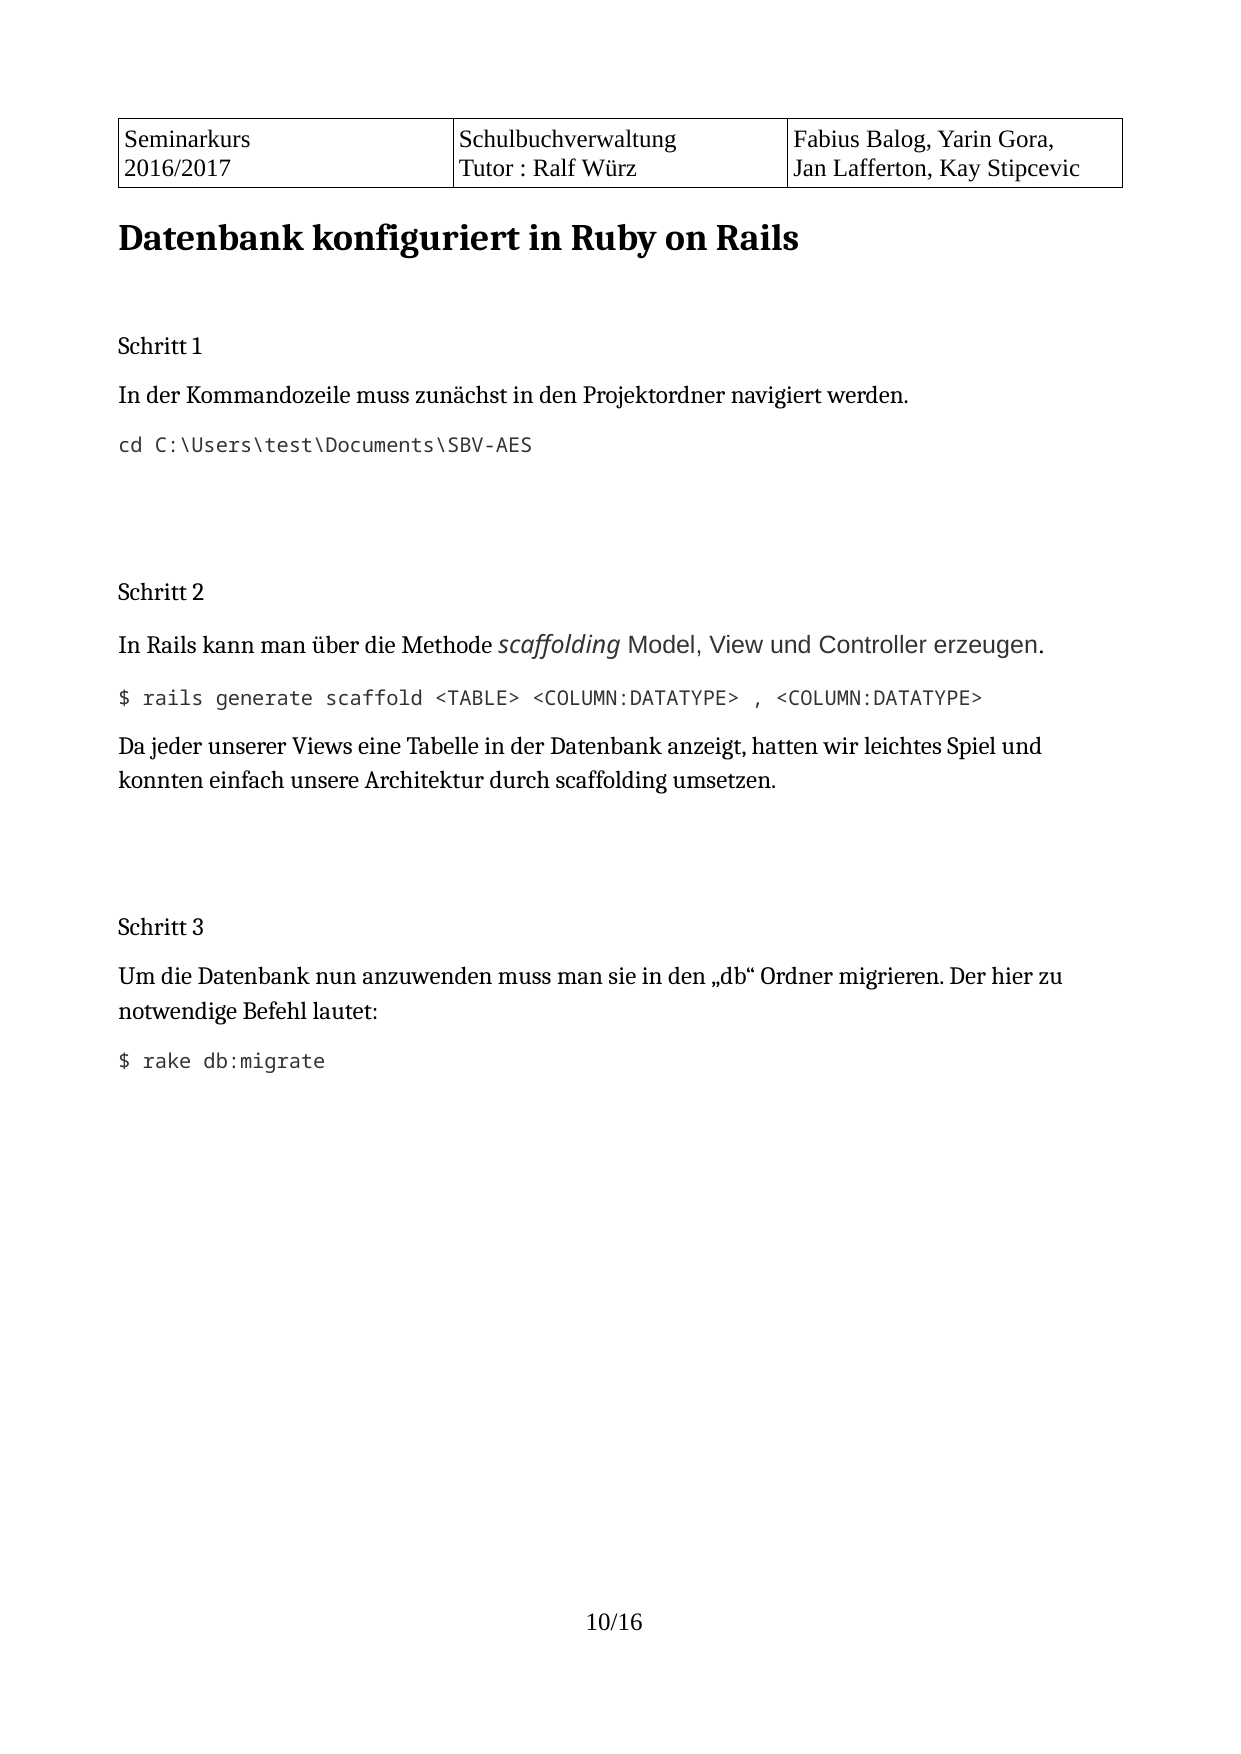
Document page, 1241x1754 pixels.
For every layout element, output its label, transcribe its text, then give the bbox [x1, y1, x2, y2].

text In der Kommandozeile muss zunächst in den Projektordner navigiert werden. [118, 381, 1122, 410]
text Um die Datenbank nun anzuwenden muss man sie in den „db“ Ordner migrieren. Der hier zu notwendige Befehl lautet: [118, 962, 1122, 1026]
text Schritt 2 [118, 577, 1122, 606]
text Da jeder unserer Views eine Tabelle in der Datenbank anzeigt, hatten wir leichtes Spiel und konnten einfach unsere Architektur durch scaffolding umsetzen. [118, 732, 1122, 795]
text $ rake db:migrate [118, 1046, 1122, 1074]
subtitle Datenbank konfiguriert in Ruby on Rails [118, 217, 1122, 260]
text cd C:\Users\test\Documents\SBV-AES [118, 430, 1122, 459]
text $ rails generate scaffold <TABLE> <COLUMN:DATATYPE> , <COLUMN:DATATYPE> [118, 682, 1122, 711]
text Schritt 1 [118, 332, 1122, 361]
text In Rails kann man über die Methode scaffolding Model, View und Controller erzeugen. [118, 626, 1122, 661]
text Schritt 3 [118, 913, 1122, 942]
